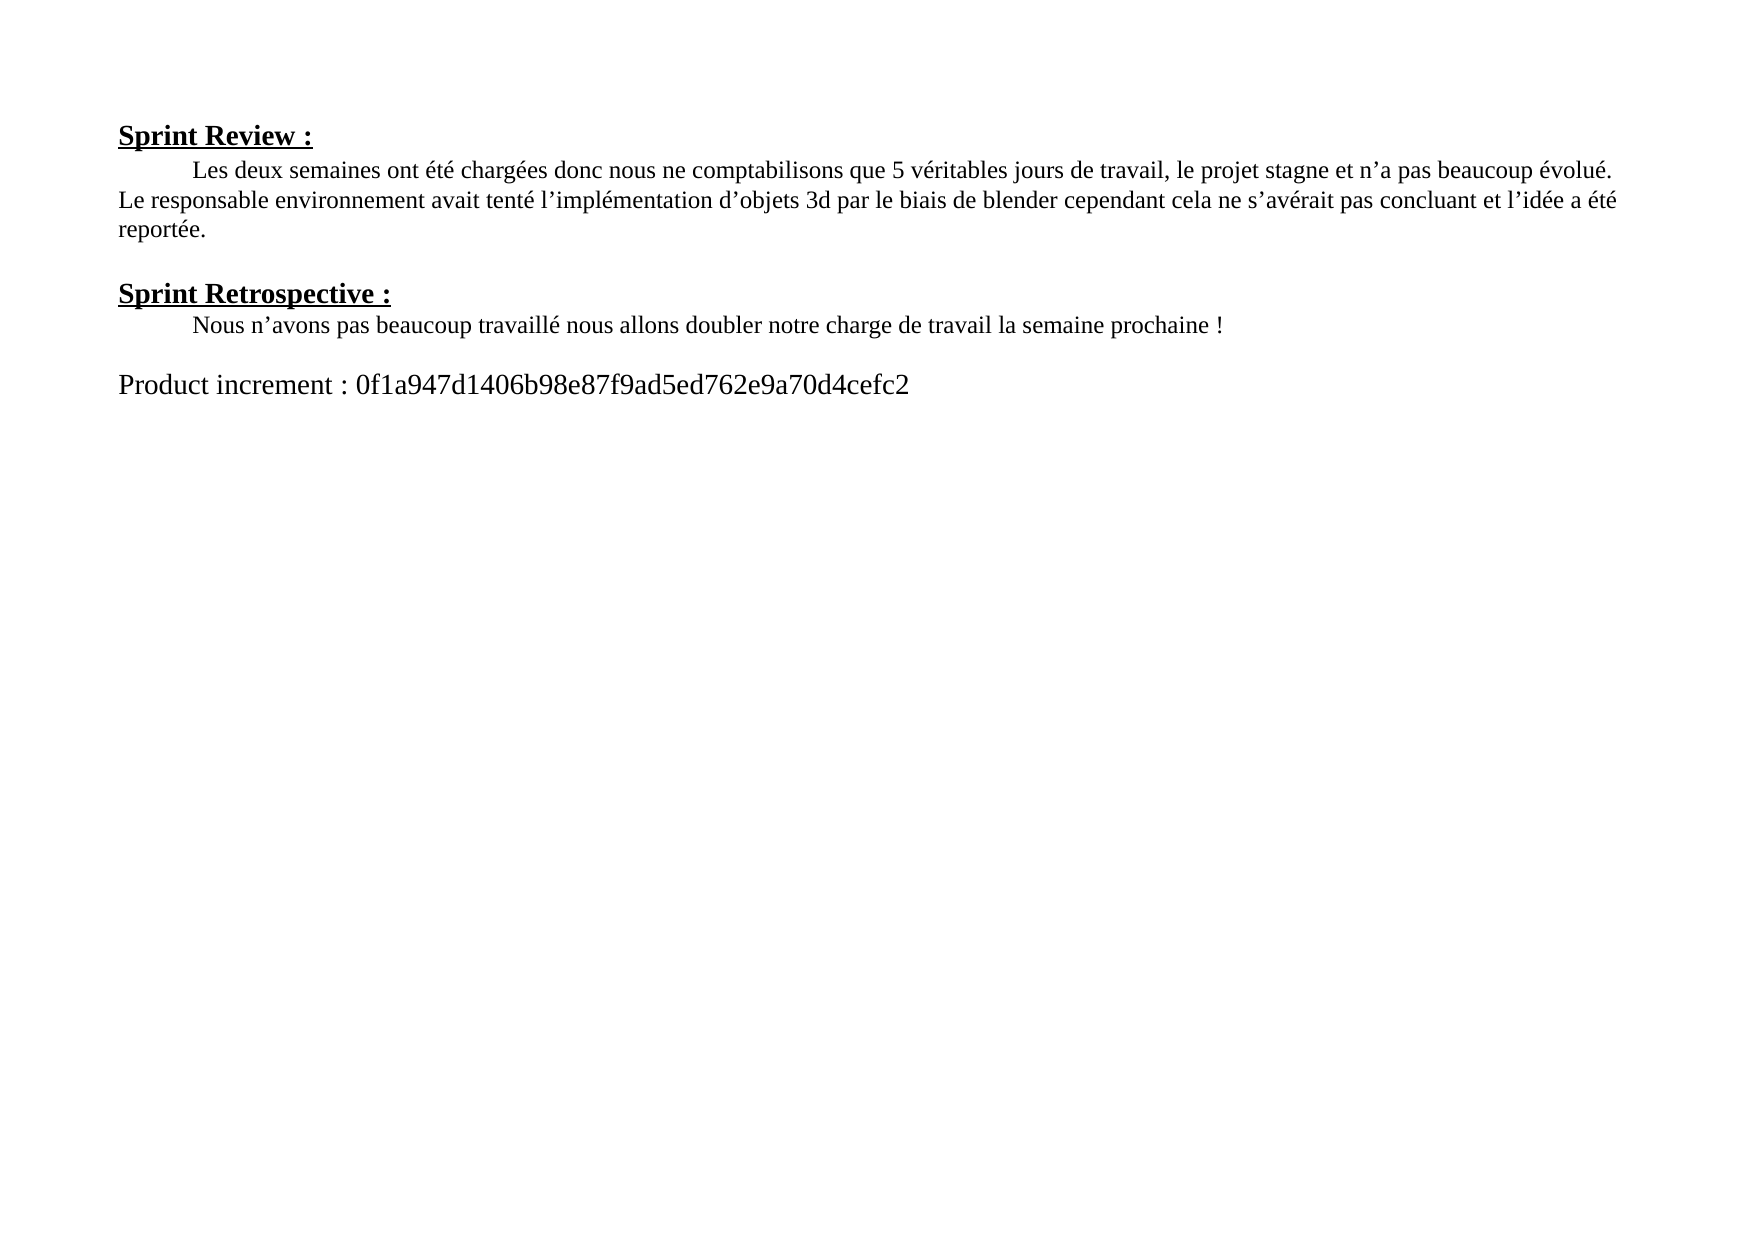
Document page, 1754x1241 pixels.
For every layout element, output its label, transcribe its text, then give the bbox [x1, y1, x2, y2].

text Le responsable environnement avait tenté l’implémentation d’objets 3d par le biais de blender cependant cela ne s’avérait pas concluant et l’idée a été reportée. [118, 185, 1635, 243]
text Sprint Retrospective : [118, 276, 1635, 310]
text Les deux semaines ont été chargées donc nous ne comptabilisons que 5 véritables jours de travail, le projet stagne et n’a pas beaucoup évolué. [118, 152, 1635, 185]
text Product increment : 0f1a947d1406b98e87f9ad5ed762e9a70d4cefc2 [118, 367, 1635, 401]
text Nous n’avons pas beaucoup travaillé nous allons doubler notre charge de travail la semaine prochaine ! [118, 310, 1635, 338]
text Sprint Review : [118, 118, 1635, 152]
